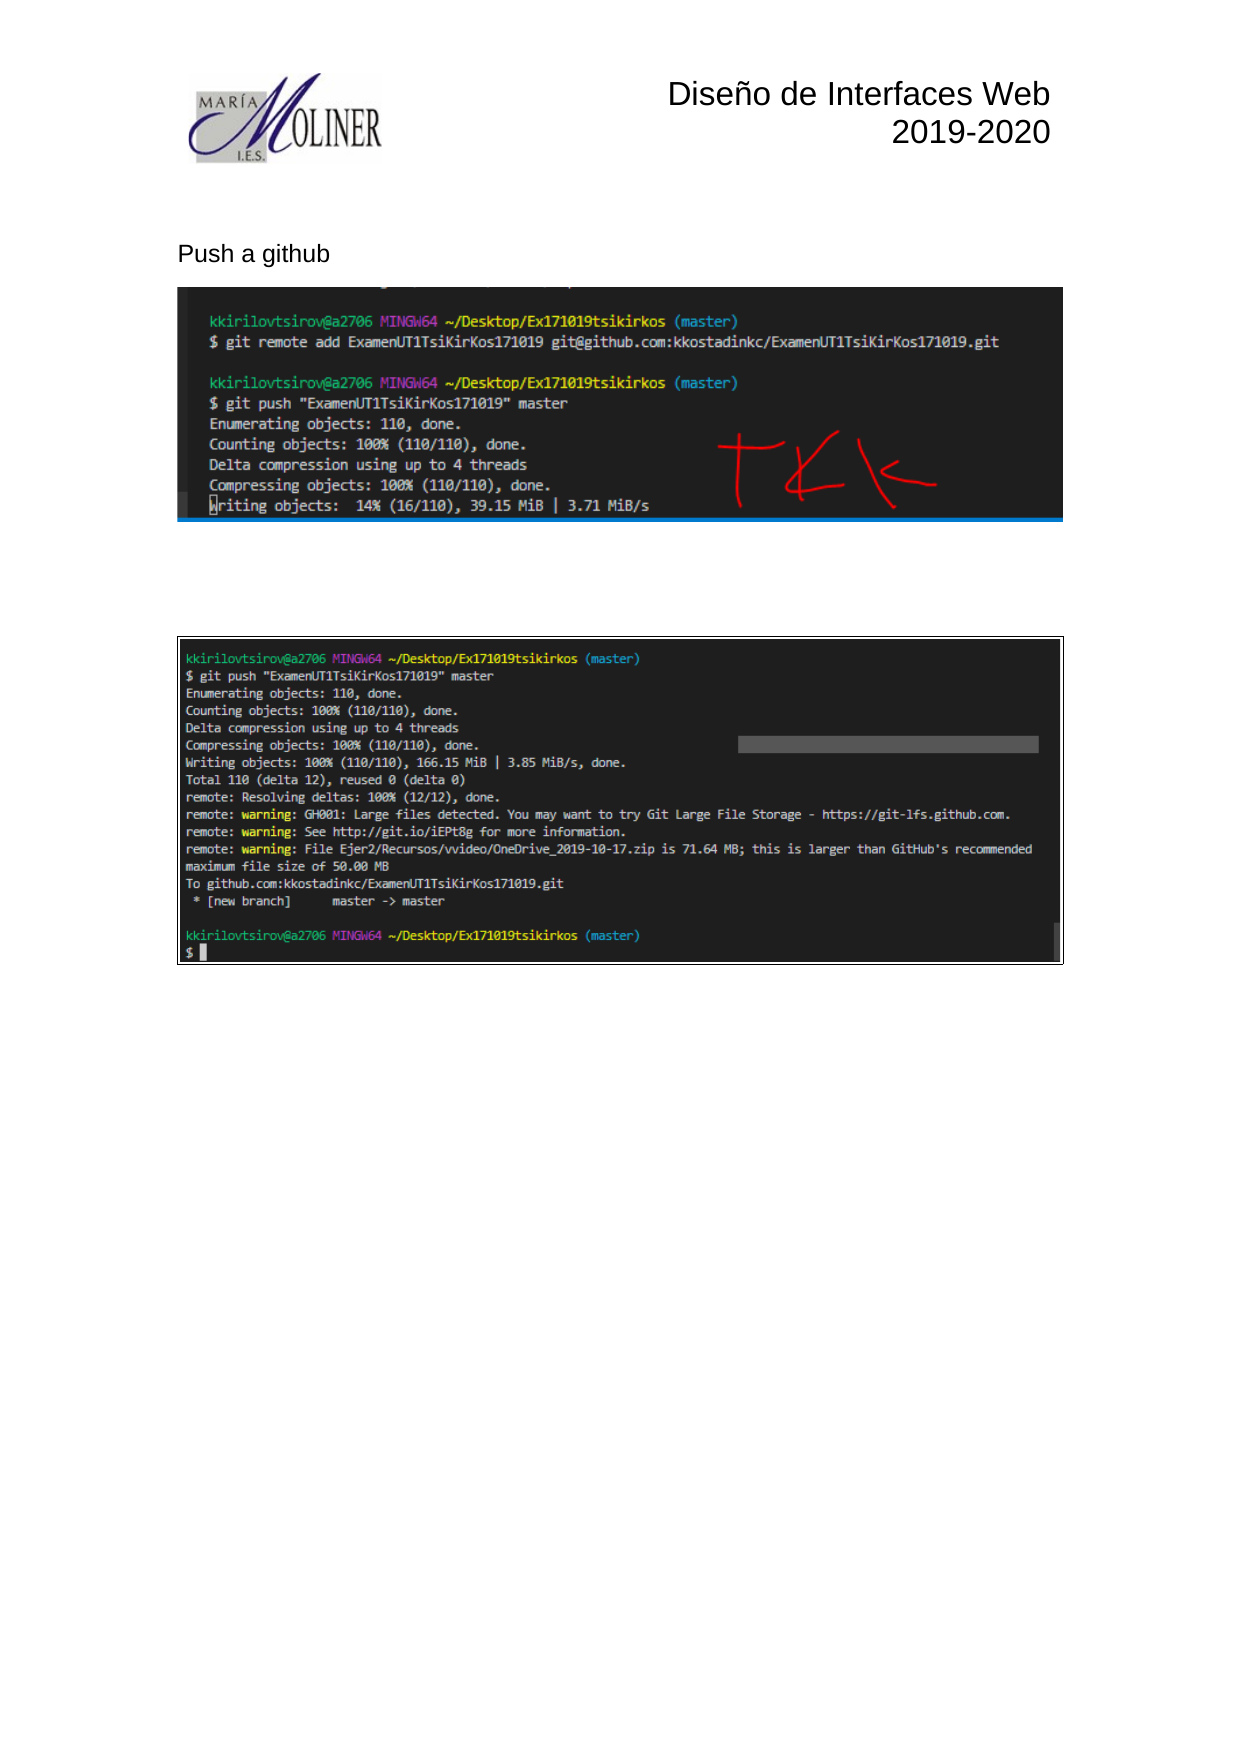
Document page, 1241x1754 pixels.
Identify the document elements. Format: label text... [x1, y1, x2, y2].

picture [177, 287, 1063, 522]
picture [180, 639, 1060, 962]
picture [188, 73, 383, 164]
text Push a github [177, 239, 1063, 268]
